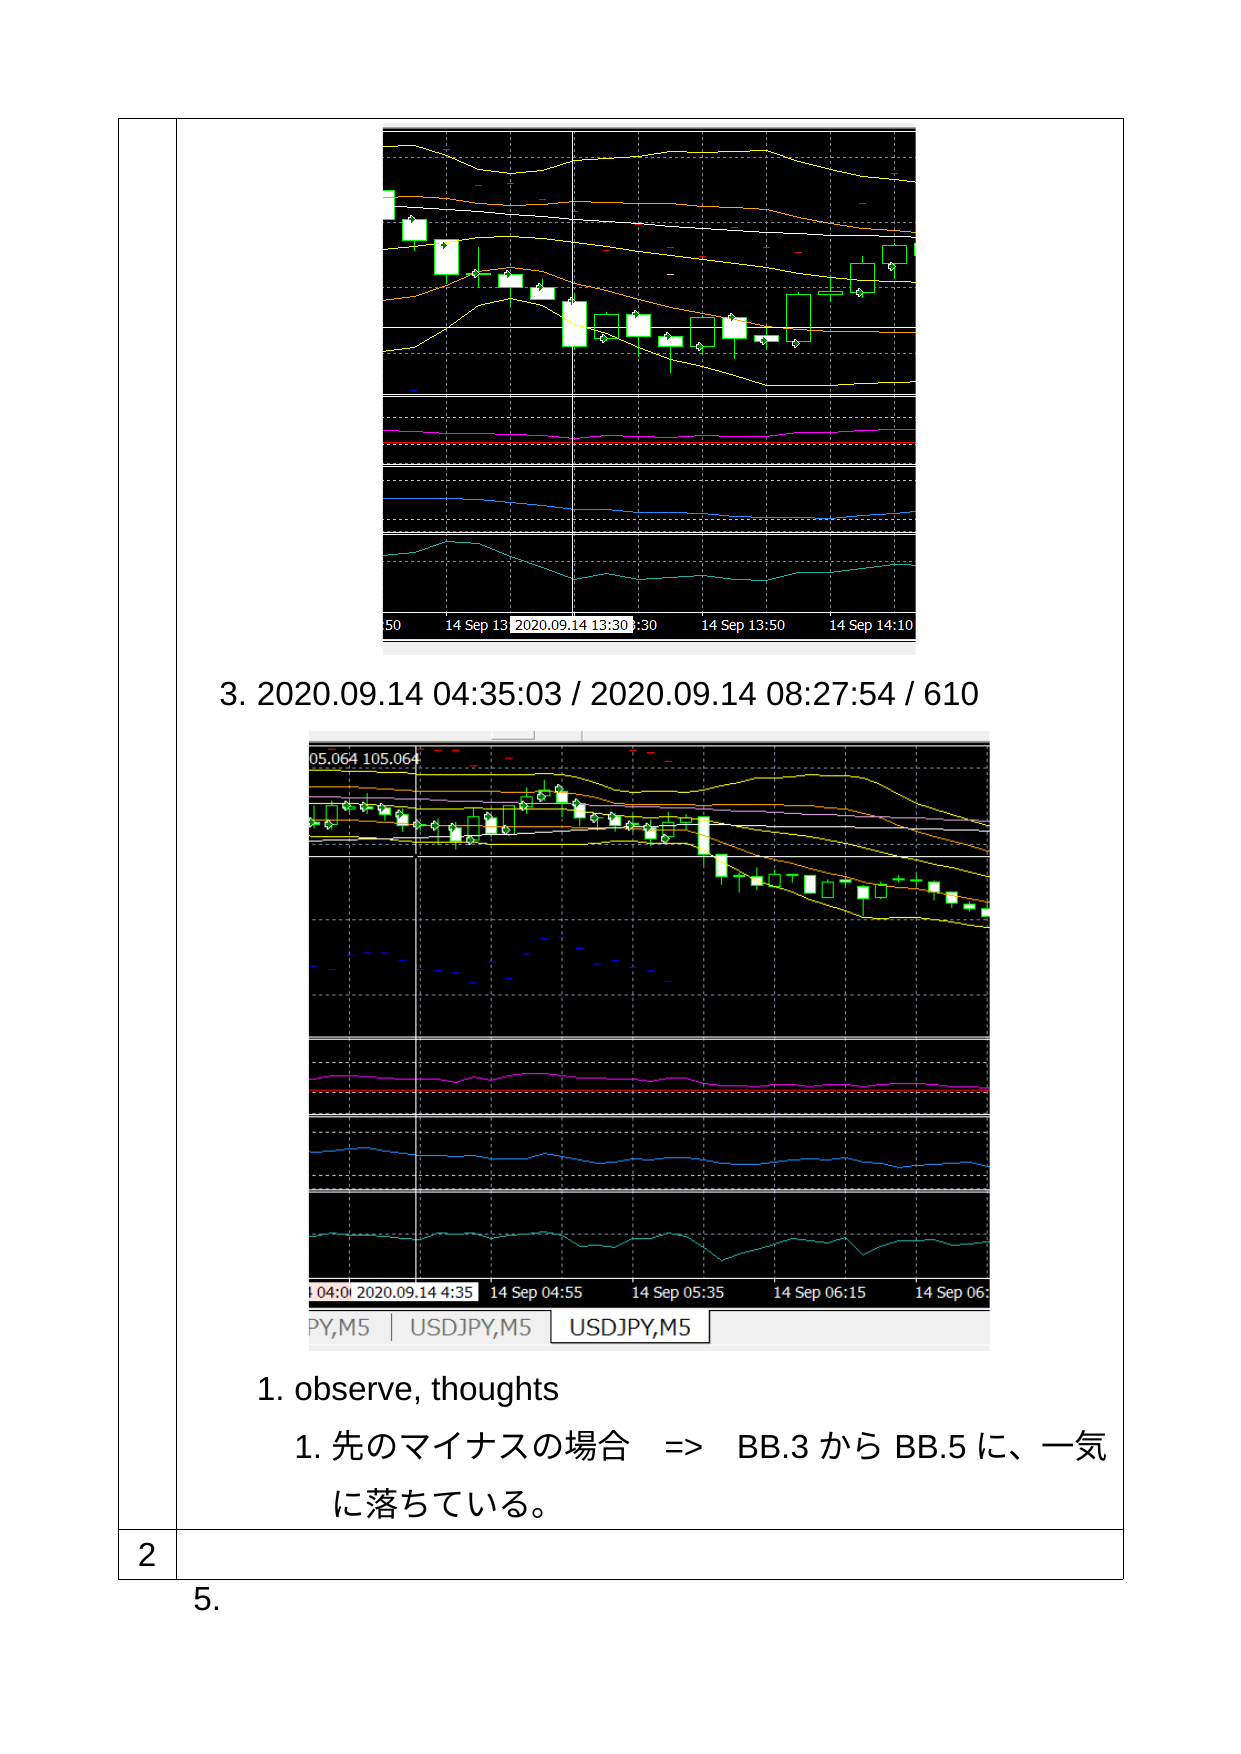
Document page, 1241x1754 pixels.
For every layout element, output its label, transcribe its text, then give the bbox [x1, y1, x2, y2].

table_cell [177, 1530, 1123, 1579]
table_header [119, 119, 176, 1529]
table_header want-to-know above graph ==> plus/minus 600 bars → what like? (chart) 2020.09.14 13:30:02 / 2020.09.14 14:58:01 / -550 2020.09.14 04:35:03 / 2020.09.14 08:27:54 / 610 observe, thoughts 先のマイナスの場合 => BB.3 から BB.5 に、一気に落ちている。 [177, 119, 1123, 1529]
table_cell 2 [119, 1530, 176, 1579]
picture [308, 731, 990, 1351]
picture [382, 123, 916, 655]
